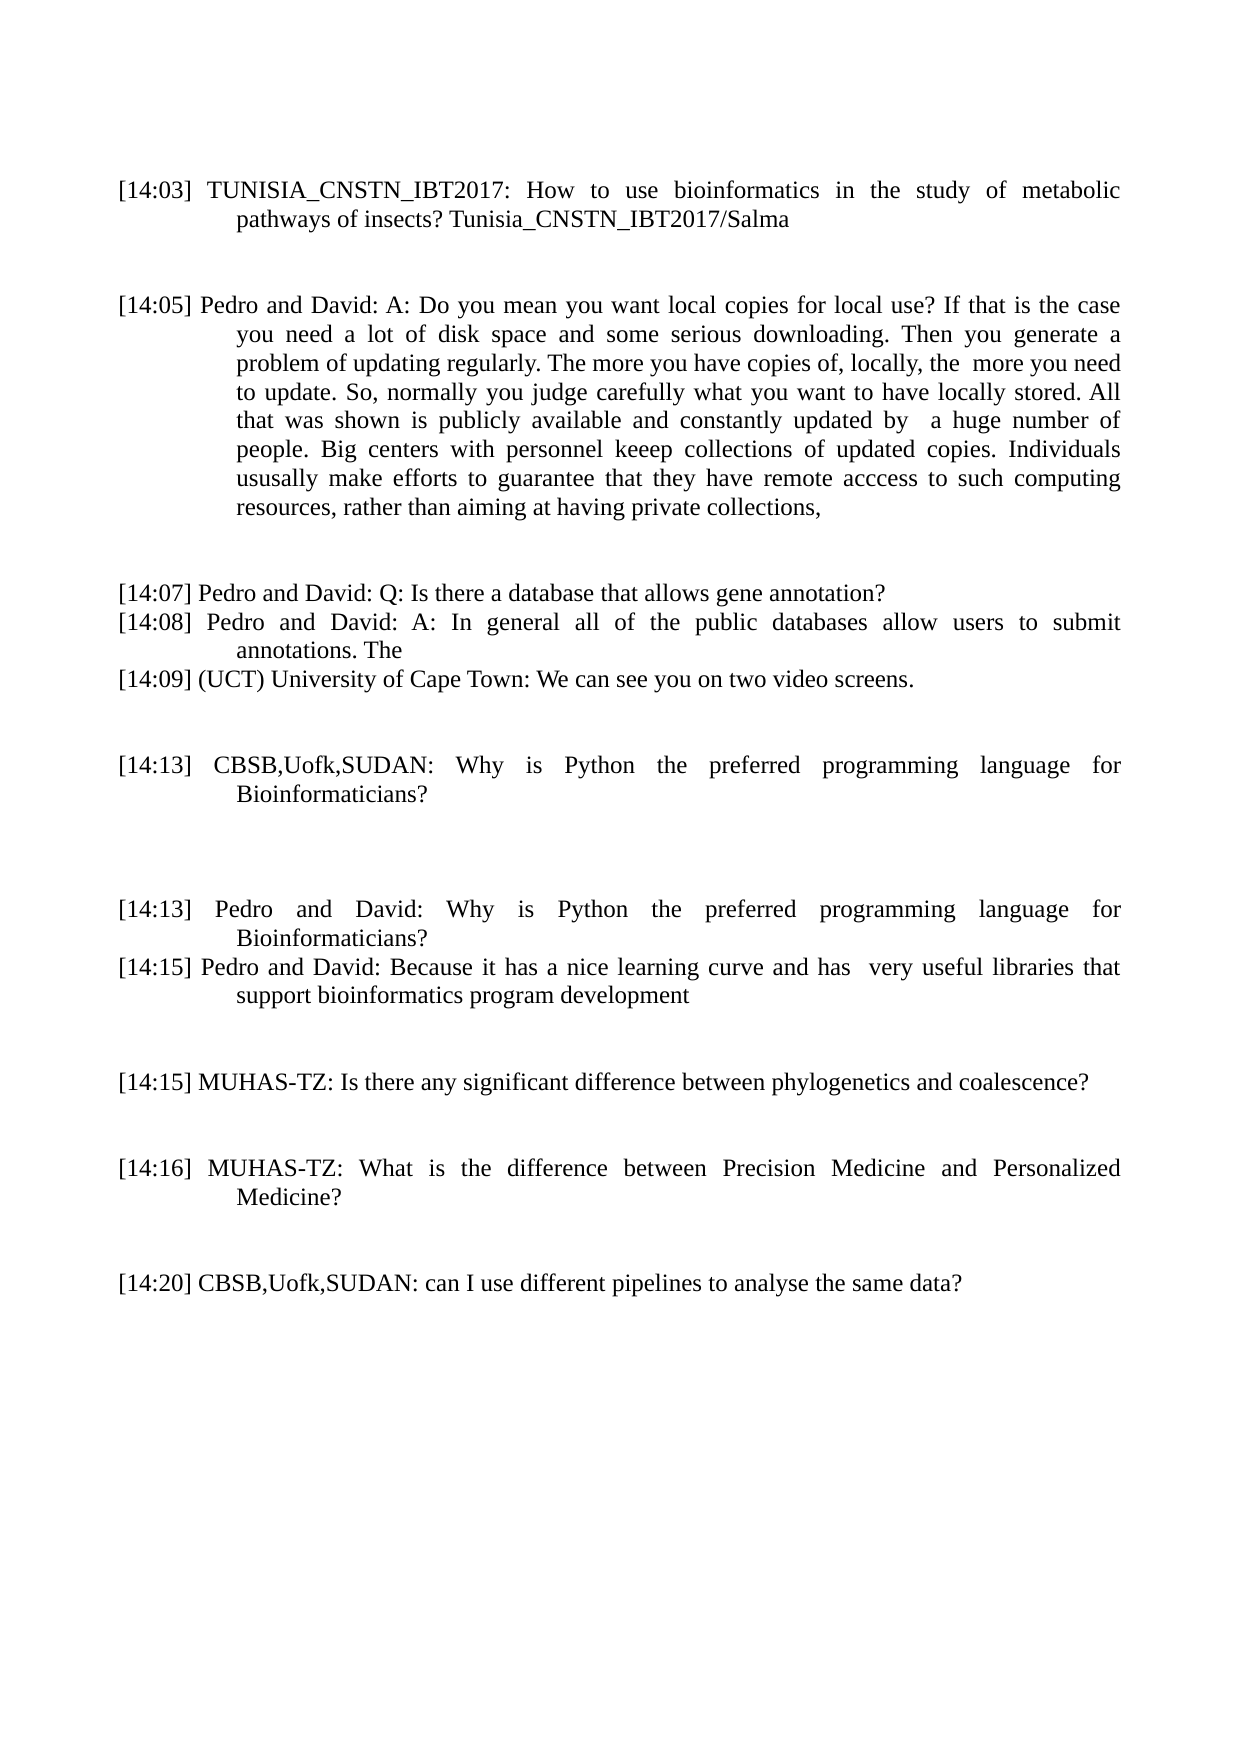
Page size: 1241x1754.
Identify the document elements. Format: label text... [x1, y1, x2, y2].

text [14:15] Pedro and David: Because it has a nice learning curve and has very useful libraries that support bioinformatics program development [118, 952, 1122, 1009]
text [14:20] CBSB,Uofk,SUDAN: can I use different pipelines to analyse the same data? [118, 1268, 1122, 1297]
text [14:15] MUHAS-TZ: Is there any significant difference between phylogenetics and coalescence? [118, 1067, 1122, 1096]
text [14:03] TUNISIA_CNSTN_IBT2017: How to use bioinformatics in the study of metabolic pathways of insects? Tunisia_CNSTN_IBT2017/Salma [118, 176, 1122, 233]
text [14:13] Pedro and David: Why is Python the preferred programming language for Bioinformaticians? [118, 894, 1122, 952]
text [14:07] Pedro and David: Q: Is there a database that allows gene annotation? [118, 578, 1122, 607]
text [14:13] CBSB,Uofk,SUDAN: Why is Python the preferred programming language for Bioinformaticians? [118, 751, 1122, 808]
text [14:08] Pedro and David: A: In general all of the public databases allow users to submit annotations. The [118, 607, 1122, 664]
text [14:09] (UCT) University of Cape Town: We can see you on two video screens. [118, 664, 1122, 693]
text [14:16] MUHAS-TZ: What is the difference between Precision Medicine and Personalized Medicine? [118, 1153, 1122, 1211]
text [14:05] Pedro and David: A: Do you mean you want local copies for local use? If that is the case you need a lot of disk space and some serious downloading. Then you generate a problem of updating regularly. The more you have copies of, locally, the more you need to update. So, normally you judge carefully what you want to have locally stored. All that was shown is publicly available and constantly updated by a huge number of people. Big centers with personnel keeep collections of updated copies. Individuals ususally make efforts to guarantee that they have remote acccess to such computing resources, rather than aiming at having private collections, [118, 291, 1122, 521]
